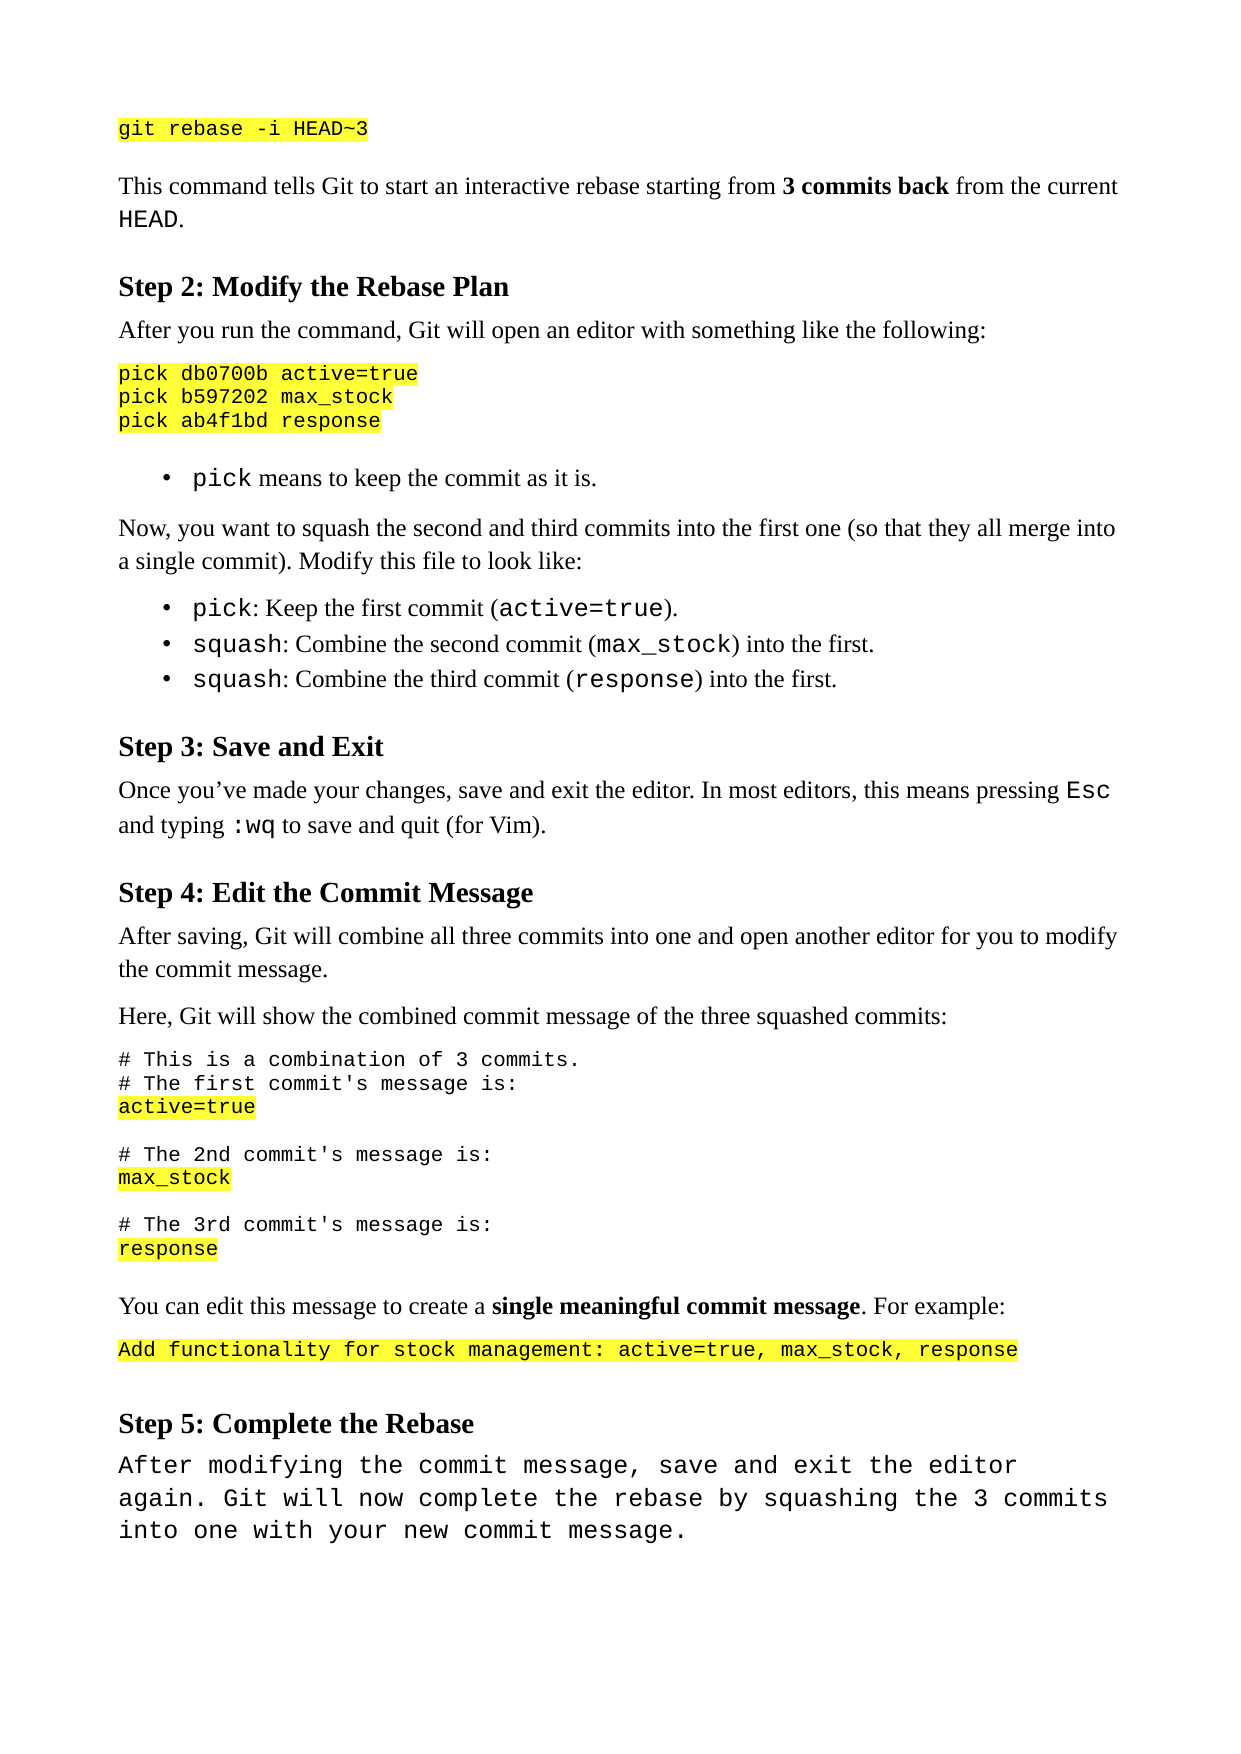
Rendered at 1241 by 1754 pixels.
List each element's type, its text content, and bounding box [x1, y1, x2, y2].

text After saving, Git will combine all three commits into one and open another editor for you to modify the commit message. [118, 921, 1122, 982]
text # The 2nd commit's message is: [118, 1143, 1122, 1167]
text # The 3rd commit's message is: [118, 1214, 1122, 1238]
text # The first commit's message is: [118, 1073, 1122, 1096]
text Once you’ve made your changes, save and exit the editor. In most editors, this means pressing Esc and typing :wq to save and quit (for Vim). [118, 775, 1122, 841]
text pick ab4f1bd response [118, 410, 1122, 433]
list pick means to keep the commit as it is. [162, 463, 1122, 494]
text pick b597202 max_stock [118, 386, 1122, 410]
text pick db0700b active=true [118, 362, 1122, 386]
text You can edit this message to create a single meaningful commit message. For example: [118, 1291, 1122, 1320]
text active=true [118, 1096, 1122, 1120]
text After modifying the commit message, save and exit the editor again. Git will now complete the rebase by squashing the 3 commits into one with your new commit message. [118, 1453, 1122, 1546]
text Here, Git will show the combined commit message of the three squashed commits: [118, 1001, 1122, 1030]
subtitle Step 2: Modify the Rebase Plan [118, 269, 1122, 302]
text response [118, 1238, 1122, 1262]
subtitle Step 3: Save and Exit [118, 729, 1122, 762]
text git rebase -i HEAD~3 [118, 118, 1122, 142]
text # This is a combination of 3 commits. [118, 1049, 1122, 1073]
subtitle Step 5: Complete the Rebase [118, 1407, 1122, 1440]
text This command tells Git to start an interactive rebase starting from 3 commits back from the current HEAD. [118, 171, 1122, 235]
text Add functionality for stock management: active=true, max_stock, response [118, 1339, 1122, 1362]
list squash: Combine the second commit (max_stock) into the first. [162, 629, 1122, 660]
subtitle Step 4: Edit the Commit Message [118, 875, 1122, 908]
text Now, you want to squash the second and third commits into the first one (so that they all merge into a single commit). Modify this file to look like: [118, 513, 1122, 575]
text After you run the command, Git will open an editor with something like the following: [118, 315, 1122, 344]
text max_stock [118, 1167, 1122, 1191]
list pick: Keep the first commit (active=true). [162, 593, 1122, 624]
list squash: Combine the third commit (response) into the first. [162, 664, 1122, 695]
